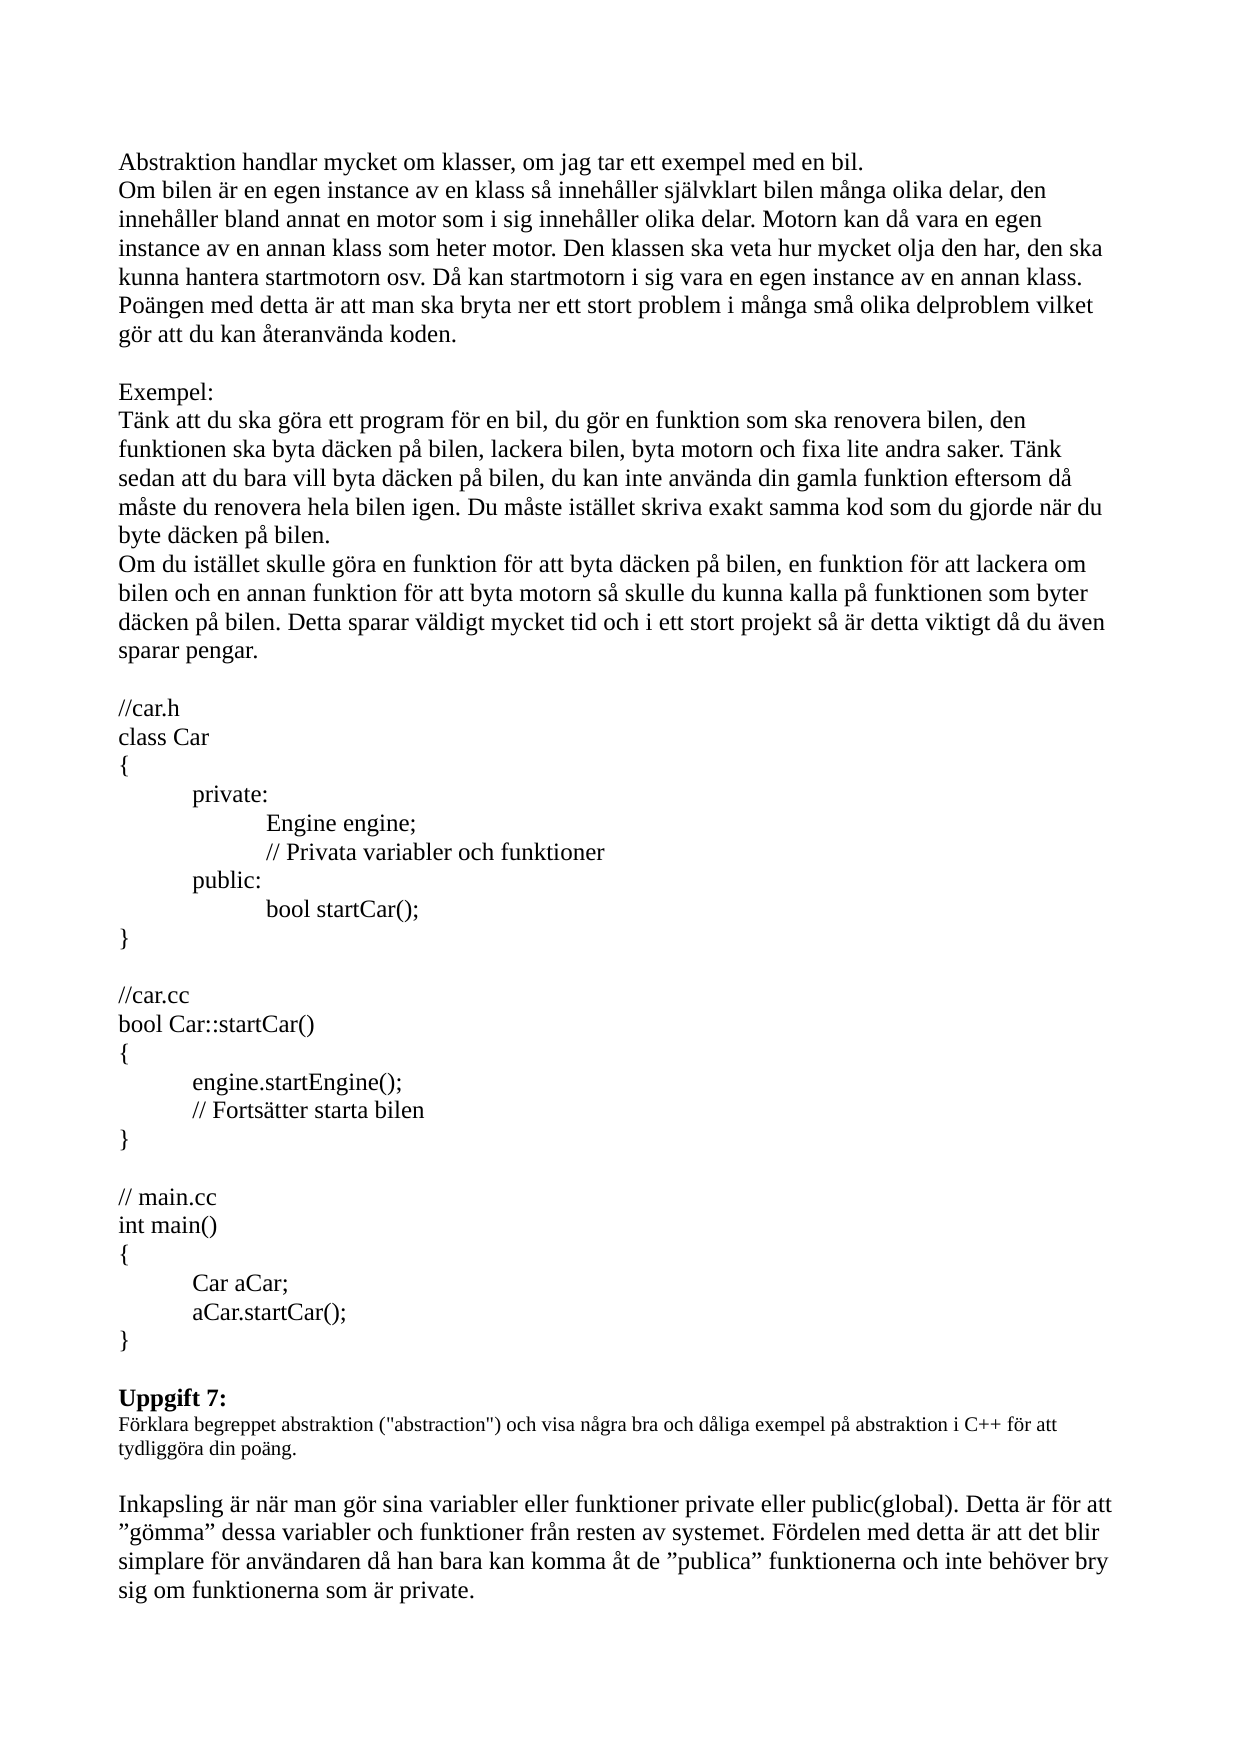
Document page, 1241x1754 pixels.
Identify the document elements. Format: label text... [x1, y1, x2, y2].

text //car.h [118, 693, 1122, 722]
text Om bilen är en egen instance av en klass så innehåller självklart bilen många olika delar, den innehåller bland annat en motor som i sig innehåller olika delar. Motorn kan då vara en egen instance av en annan klass som heter motor. Den klassen ska veta hur mycket olja den har, den ska kunna hantera startmotorn osv. Då kan startmotorn i sig vara en egen instance av en annan klass. [118, 176, 1122, 291]
text Inkapsling är när man gör sina variabler eller funktioner private eller public(global). Detta är för att ”gömma” dessa variabler och funktioner från resten av systemet. Fördelen med detta är att det blir simplare för användaren då han bara kan komma åt de ”publica” funktionerna och inte behöver bry sig om funktionerna som är private. [118, 1489, 1122, 1604]
text bool Car::startCar() [118, 1009, 1122, 1038]
text Engine engine; [118, 808, 1122, 837]
text engine.startEngine(); [118, 1067, 1122, 1096]
text } [118, 1326, 1122, 1354]
text Om du istället skulle göra en funktion för att byta däcken på bilen, en funktion för att lackera om bilen och en annan funktion för att byta motorn så skulle du kunna kalla på funktionen som byter däcken på bilen. Detta sparar väldigt mycket tid och i ett stort projekt så är detta viktigt då du även sparar pengar. [118, 549, 1122, 664]
text Förklara begreppet abstraktion ("abstraction") och visa några bra och dåliga exempel på abstraktion i C++ för att tydliggöra din poäng. [118, 1412, 1122, 1460]
text { [118, 1239, 1122, 1268]
text Abstraktion handlar mycket om klasser, om jag tar ett exempel med en bil. [118, 147, 1122, 176]
text // main.cc [118, 1182, 1122, 1211]
text Tänk att du ska göra ett program för en bil, du gör en funktion som ska renovera bilen, den funktionen ska byta däcken på bilen, lackera bilen, byta motorn och fixa lite andra saker. Tänk sedan att du bara vill byta däcken på bilen, du kan inte använda din gamla funktion eftersom då måste du renovera hela bilen igen. Du måste istället skriva exakt samma kod som du gjorde när du byte däcken på bilen. [118, 406, 1122, 549]
text } [118, 1124, 1122, 1153]
text // Fortsätter starta bilen [118, 1096, 1122, 1124]
text aCar.startCar(); [118, 1297, 1122, 1326]
text { [118, 1038, 1122, 1067]
text Poängen med detta är att man ska bryta ner ett stort problem i många små olika delproblem vilket gör att du kan återanvända koden. [118, 291, 1122, 348]
text //car.cc [118, 981, 1122, 1009]
text public: [118, 866, 1122, 894]
text class Car [118, 722, 1122, 751]
text } [118, 923, 1122, 952]
text { [118, 751, 1122, 779]
text private: [118, 779, 1122, 808]
text bool startCar(); [118, 894, 1122, 923]
text Exempel: [118, 377, 1122, 406]
text Car aCar; [118, 1268, 1122, 1297]
text // Privata variabler och funktioner [118, 837, 1122, 866]
text int main() [118, 1211, 1122, 1239]
text Uppgift 7: [118, 1383, 1122, 1412]
